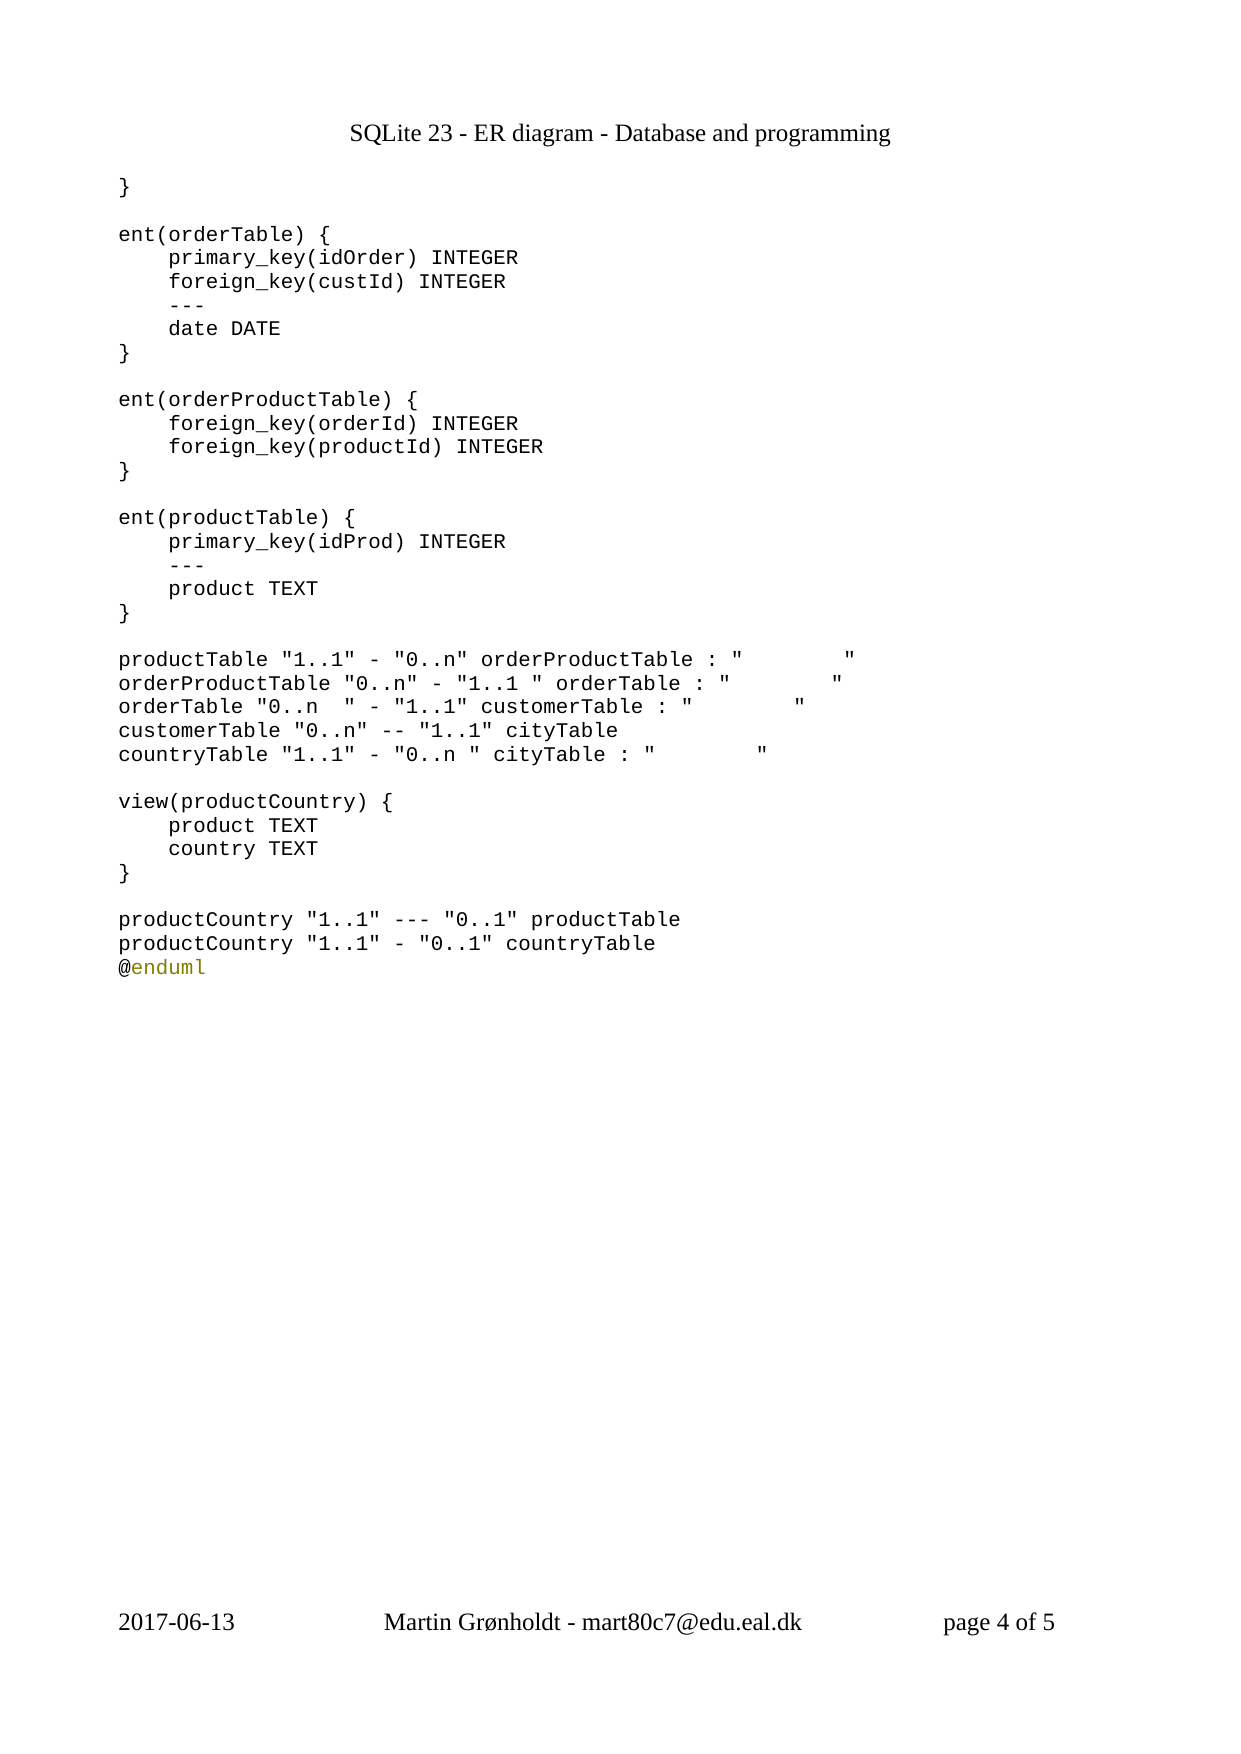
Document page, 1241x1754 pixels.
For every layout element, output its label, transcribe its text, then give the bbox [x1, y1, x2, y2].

text product TEXT [118, 815, 1122, 838]
text ent(orderProductTable) { [118, 389, 1122, 413]
text country TEXT [118, 838, 1122, 862]
text product TEXT [118, 578, 1122, 602]
text primary_key(idProd) INTEGER [118, 531, 1122, 555]
text productTable "1..1" - "0..n" orderProductTable : " " [118, 649, 1122, 673]
text @enduml [118, 957, 1122, 980]
text date DATE [118, 318, 1122, 342]
text orderProductTable "0..n" - "1..1 " orderTable : " " [118, 673, 1122, 697]
text } [118, 176, 1122, 200]
text } [118, 460, 1122, 484]
text orderTable "0..n " - "1..1" customerTable : " " [118, 697, 1122, 720]
text customerTable "0..n" -- "1..1" cityTable [118, 720, 1122, 744]
text } [118, 602, 1122, 626]
text productCountry "1..1" --- "0..1" productTable [118, 909, 1122, 933]
text countryTable "1..1" - "0..n " cityTable : " " [118, 744, 1122, 767]
text --- [118, 294, 1122, 318]
text foreign_key(productId) INTEGER [118, 436, 1122, 460]
text --- [118, 555, 1122, 578]
text ent(productTable) { [118, 507, 1122, 531]
text foreign_key(custId) INTEGER [118, 271, 1122, 294]
text } [118, 342, 1122, 366]
text } [118, 862, 1122, 886]
text view(productCountry) { [118, 791, 1122, 815]
text primary_key(idOrder) INTEGER [118, 247, 1122, 271]
text productCountry "1..1" - "0..1" countryTable [118, 933, 1122, 957]
text ent(orderTable) { [118, 224, 1122, 247]
text foreign_key(orderId) INTEGER [118, 413, 1122, 436]
